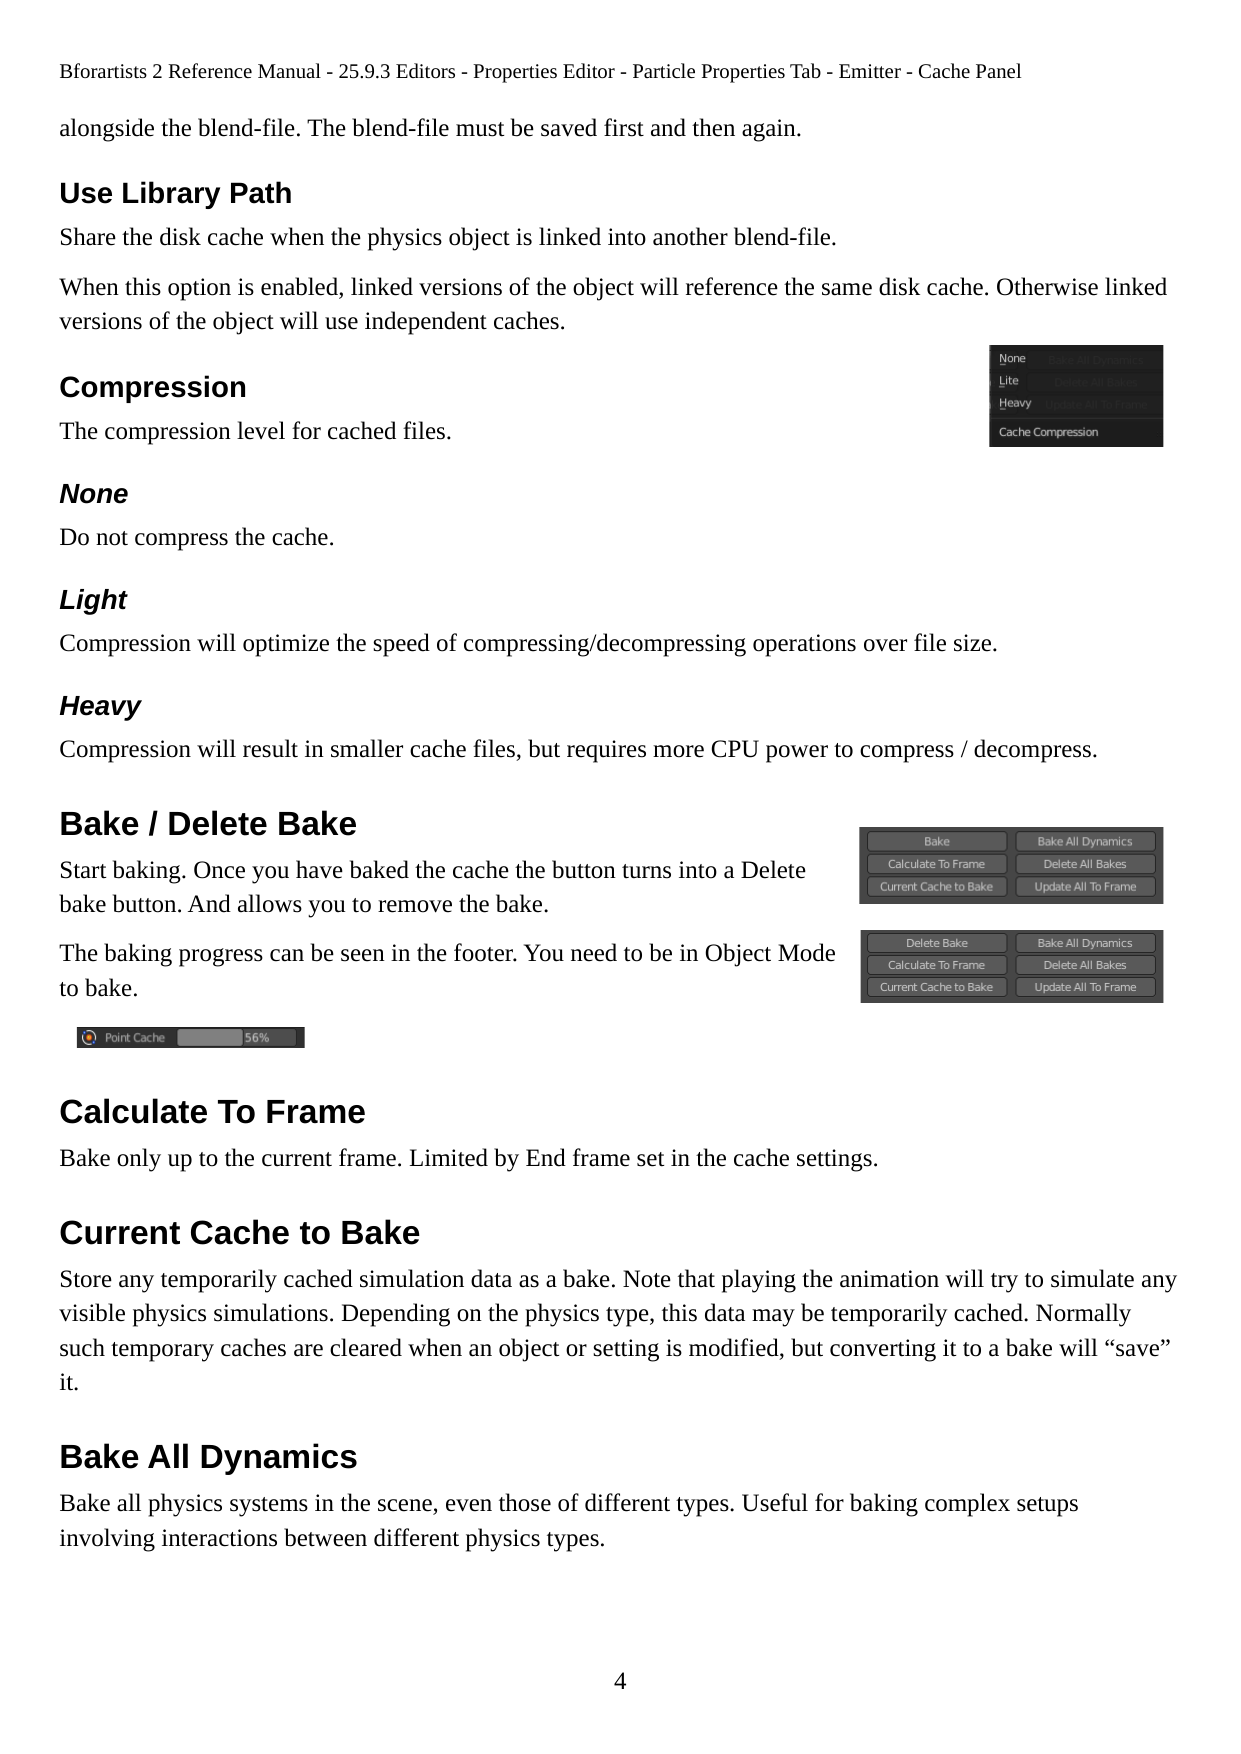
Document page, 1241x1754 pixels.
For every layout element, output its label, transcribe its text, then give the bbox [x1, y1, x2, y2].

text When this option is enabled, linked versions of the object will reference the same disk cache. Otherwise linked versions of the object will use independent caches. [59, 272, 1181, 335]
subtitle None [59, 477, 1181, 509]
text Store any temporarily cached simulation data as a bake. Note that playing the animation will try to simulate any visible physics simulations. Depending on the physics type, this data may be temporarily cached. Normally such temporary caches are cleared when an object or setting is modified, but converting it to a bake will “save” it. [59, 1264, 1181, 1396]
text Compression will optimize the speed of compressing/decompressing operations over file size. [59, 628, 1181, 657]
subtitle [1164, 370, 1181, 403]
subtitle Bake / Delete Bake [59, 804, 1181, 842]
subtitle Calculate To Frame [59, 1092, 1181, 1130]
picture [859, 827, 1164, 904]
text The baking progress can be seen in the footer. You need to be in Object Mode to bake. [59, 938, 860, 1002]
text alongside the blend-file. The blend-file must be saved first and then again. [59, 113, 1181, 141]
picture [860, 930, 1164, 1003]
text Share the disk cache when the physics object is linked into another blend-file. [59, 222, 1181, 251]
text Start baking. Once you have baked the cache the button turns into a Delete bake button. And allows you to remove the bake. [59, 855, 1181, 918]
text Bake all physics systems in the scene, even those of different types. Useful for baking complex setups involving interactions between different physics types. [59, 1488, 1181, 1552]
text Compression will result in smaller cache files, but requires more CPU power to compress / decompress. [59, 734, 1181, 762]
subtitle Bake All Dynamics [59, 1437, 1181, 1476]
text Bake only up to the current frame. Limited by End frame set in the cache settings. [59, 1143, 1181, 1172]
picture [989, 345, 1164, 447]
subtitle Current Cache to Bake [59, 1213, 1181, 1251]
subtitle Light [59, 583, 1181, 615]
subtitle Use Library Path [59, 176, 1181, 210]
picture [76, 1027, 305, 1048]
subtitle Heavy [59, 689, 1181, 721]
text The compression level for cached files. [59, 416, 989, 445]
subtitle Compression [59, 370, 989, 403]
text Do not compress the cache. [59, 522, 1181, 551]
